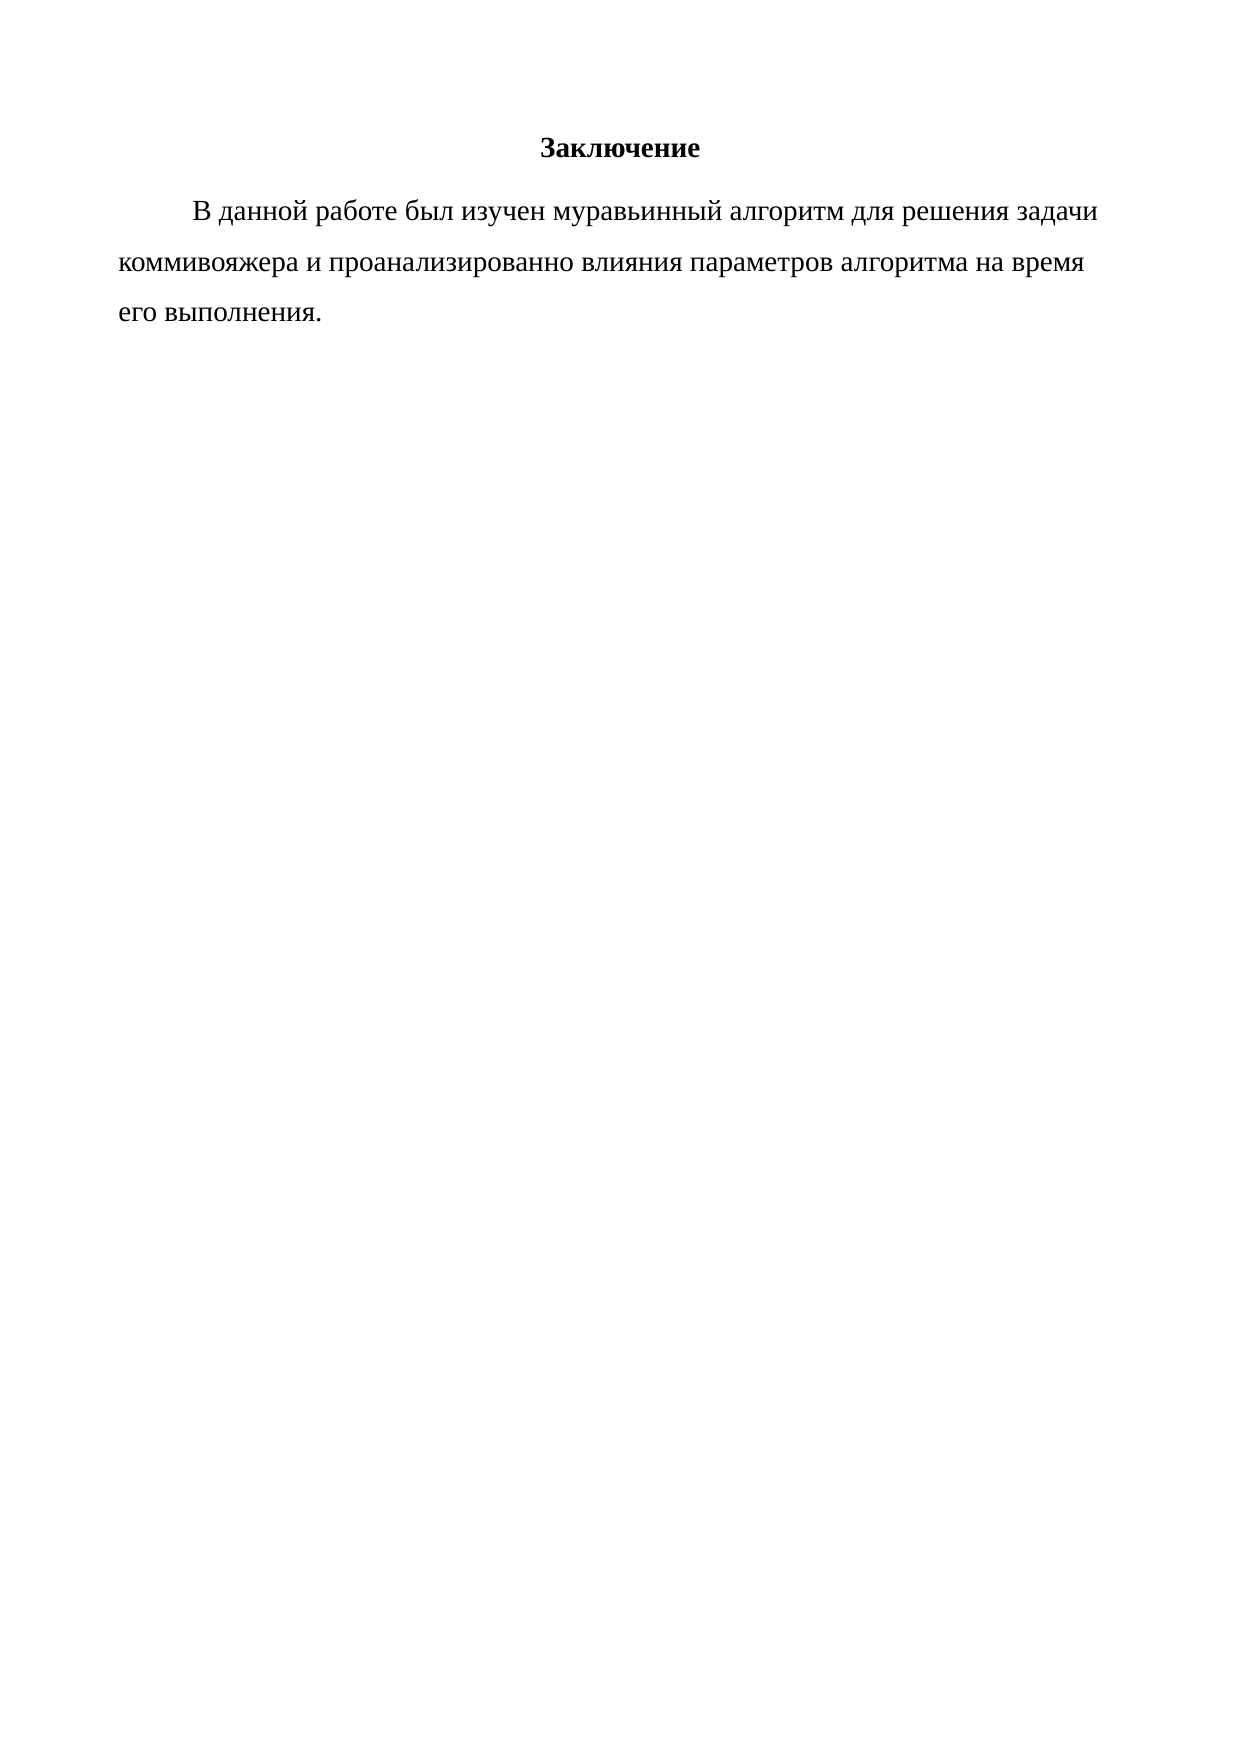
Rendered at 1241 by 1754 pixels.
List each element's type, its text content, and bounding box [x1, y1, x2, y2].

text В данной работе был изучен муравьинный алгоритм для решения задачи коммивояжера и проанализированно влияния параметров алгоритма на время его выполнения. [118, 193, 1122, 328]
text Заключение [118, 131, 1122, 164]
